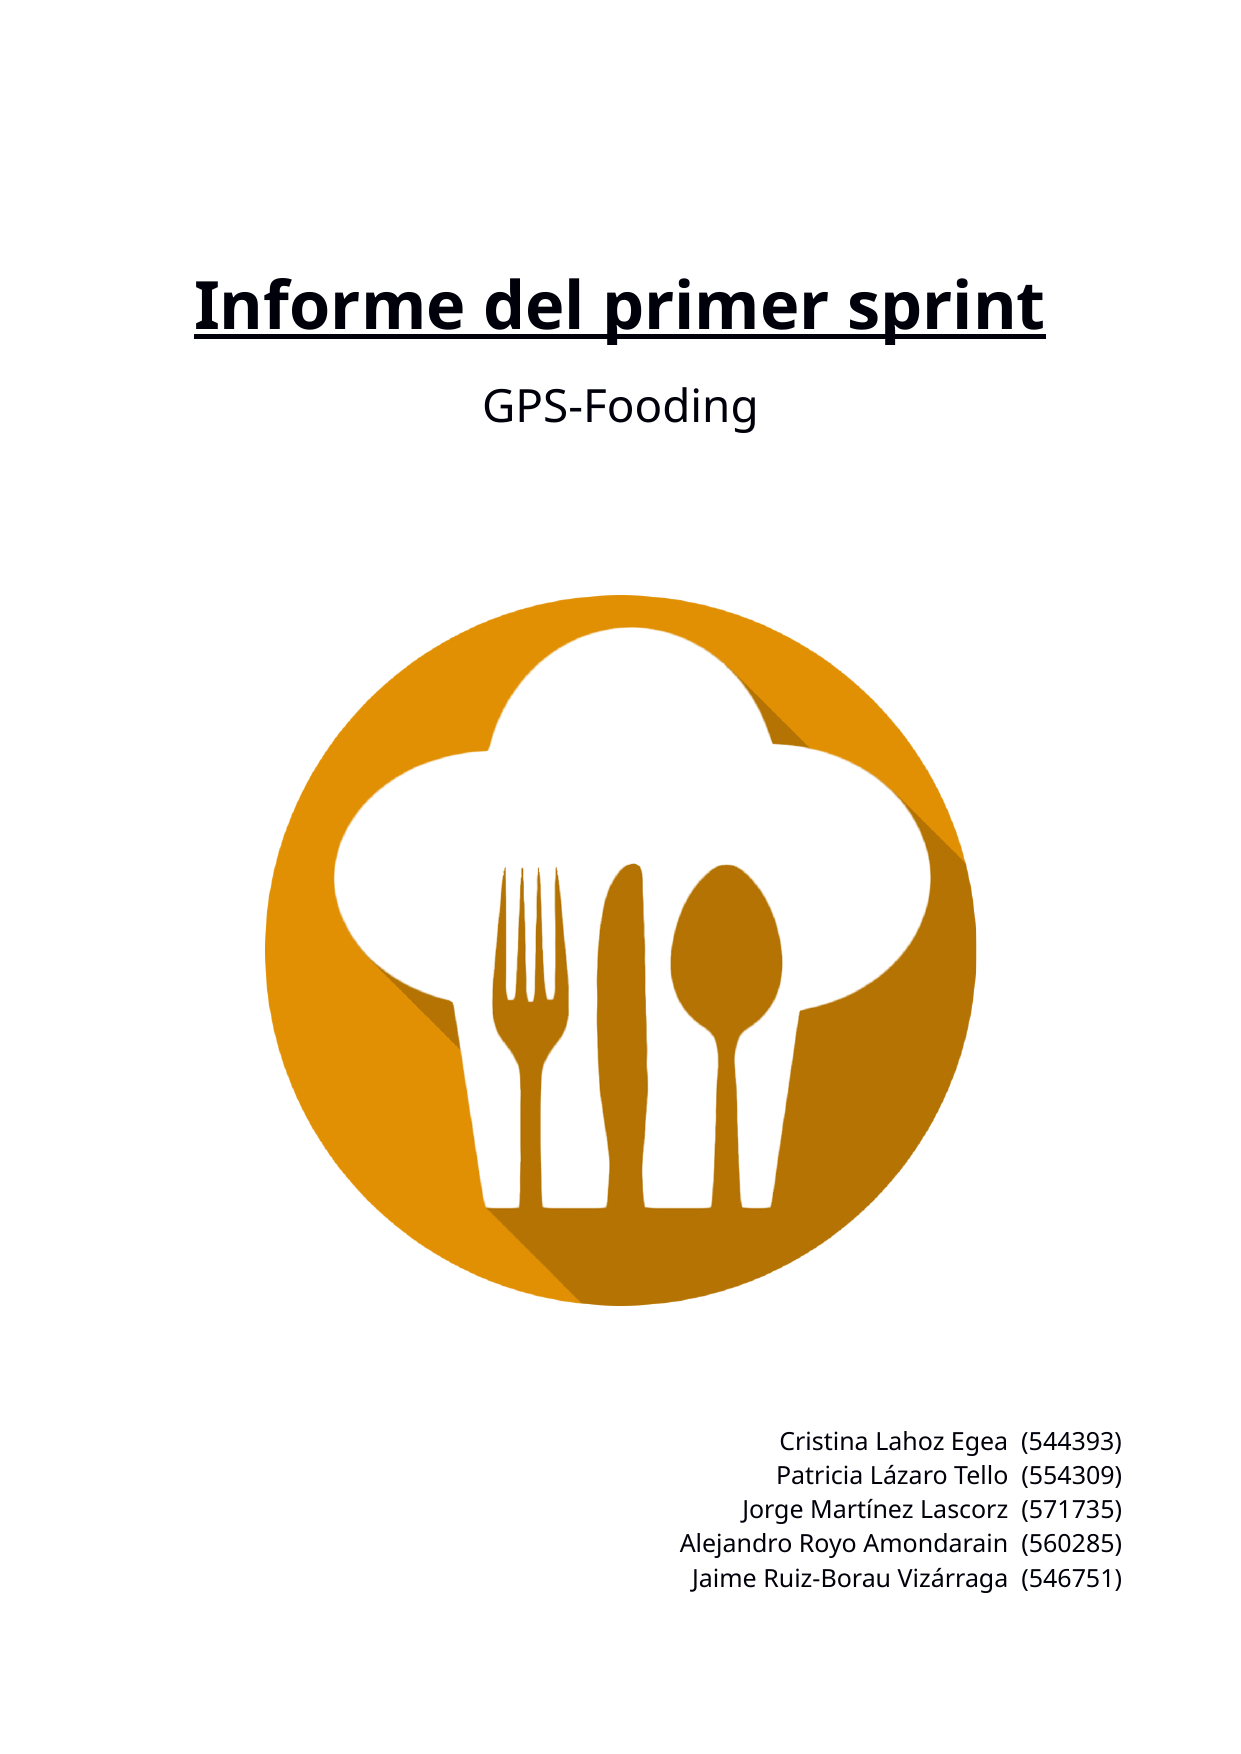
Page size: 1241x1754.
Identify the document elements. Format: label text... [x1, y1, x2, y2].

text Alejandro Royo Amondarain (560285) [118, 1526, 1122, 1560]
picture [262, 592, 979, 1309]
title GPS-Fooding [118, 374, 1122, 436]
text Jaime Ruiz-Borau Vizárraga (546751) [118, 1560, 1122, 1594]
text Patricia Lázaro Tello (554309) [118, 1458, 1122, 1492]
title Informe del primer sprint [118, 258, 1122, 349]
text Jorge Martínez Lascorz (571735) [118, 1492, 1122, 1526]
text Cristina Lahoz Egea (544393) [118, 1424, 1122, 1458]
